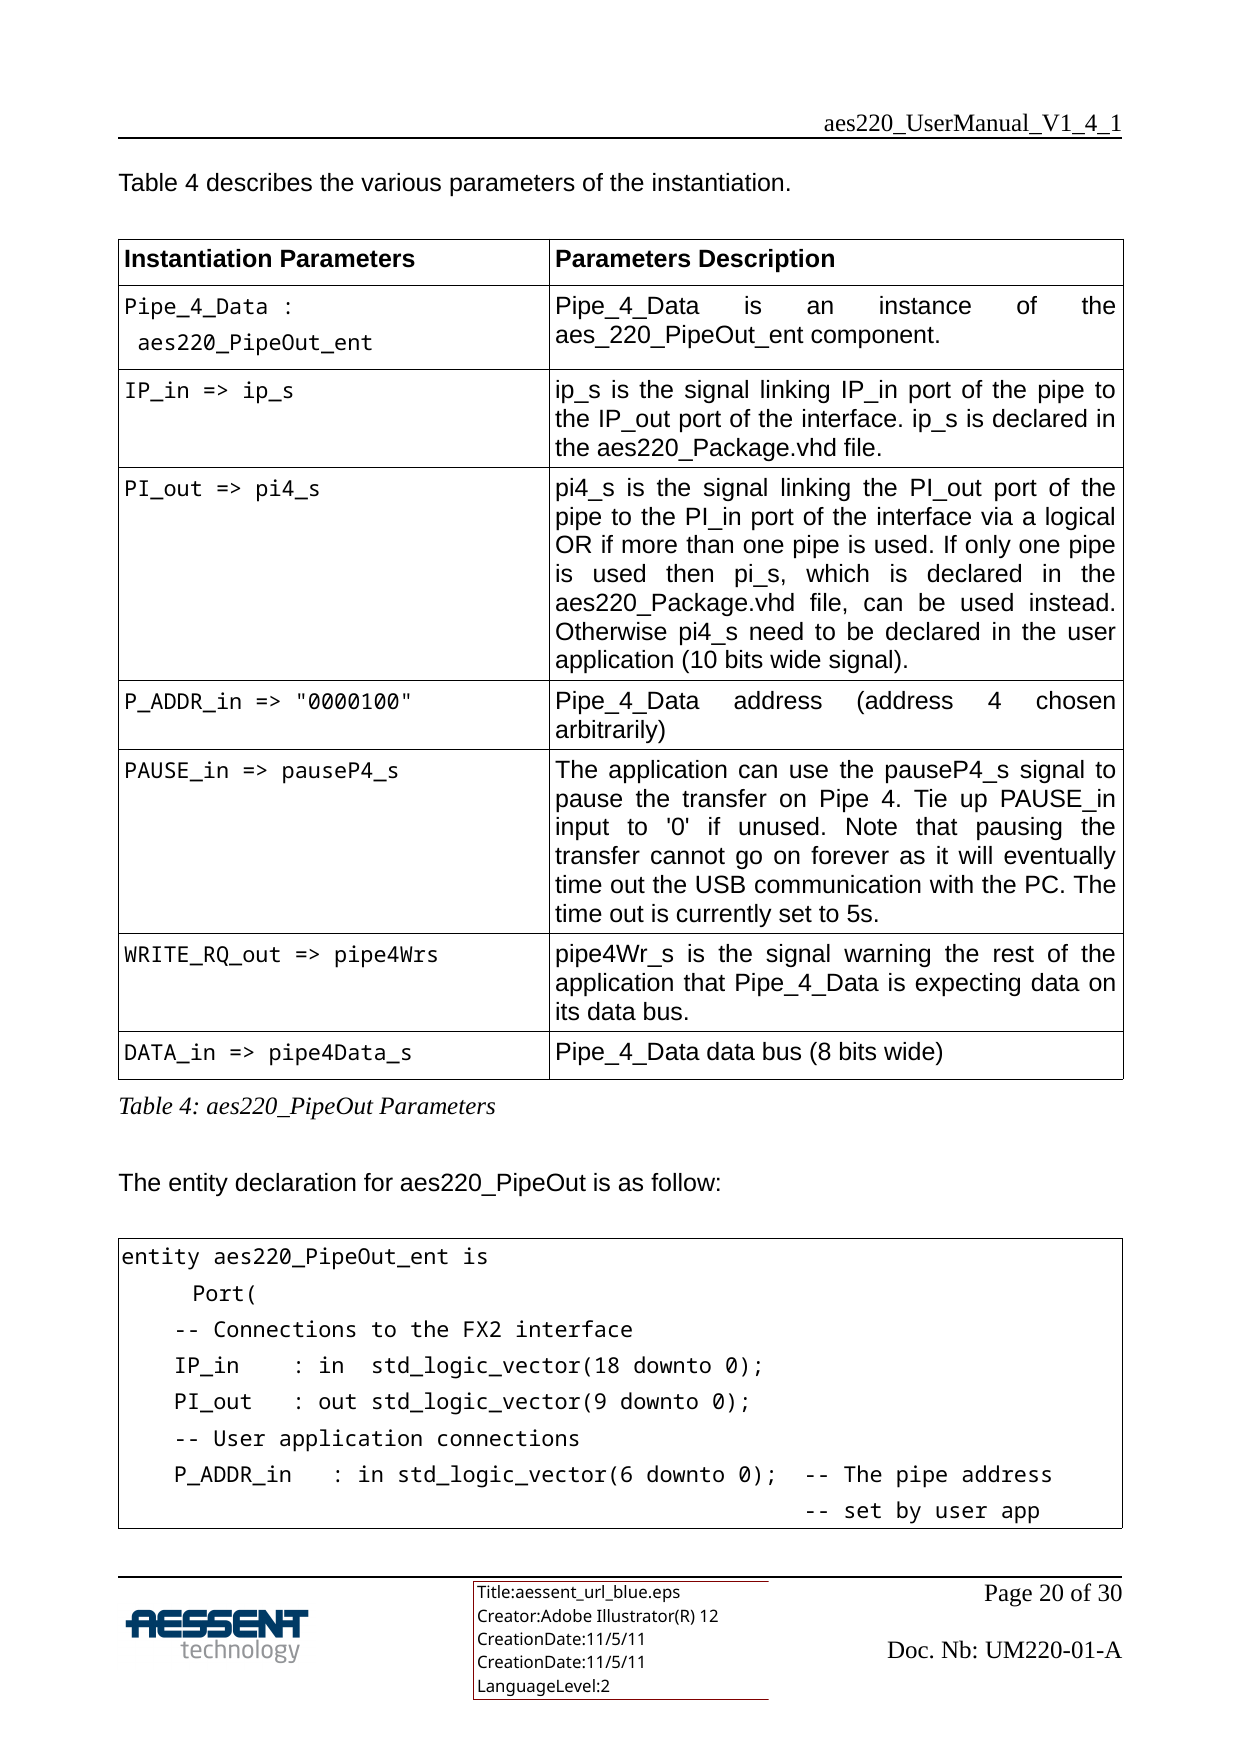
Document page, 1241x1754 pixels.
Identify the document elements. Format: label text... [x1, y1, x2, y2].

text The entity declaration for aes220_PipeOut is as follow: [118, 1168, 1122, 1197]
table_cell P_ADDR_in => "0000100" [119, 681, 549, 749]
table_cell Pipe_4_Data : aes220_PipeOut_ent [119, 286, 549, 369]
picture [117, 1603, 317, 1670]
text -- set by user app [119, 1492, 1122, 1528]
table_cell Pipe_4_Data is an instance of the aes_220_PipeOut_ent component. [550, 286, 1123, 369]
text Table 4 describes the various parameters of the instantiation. [118, 168, 1122, 197]
table_cell ip_s is the signal linking IP_in port of the pipe to the IP_out port of the interface. ip_s is declared in the aes220_Package.vhd file. [550, 370, 1123, 467]
table_cell Pipe_4_Data address (address 4 chosen arbitrarily) [550, 681, 1123, 749]
table_cell The application can use the pauseP4_s signal to pause the transfer on Pipe 4. Tie up PAUSE_in input to '0' if unused. Note that pausing the transfer cannot go on forever as it will eventually time out the USB communication with the PC. The time out is currently set to 5s. [550, 750, 1123, 933]
table_header Parameters Description [550, 240, 1123, 285]
text entity aes220_PipeOut_ent is [119, 1239, 1122, 1271]
text PI_out : out std_logic_vector(9 downto 0); [119, 1383, 1122, 1416]
table_cell PI_out => pi4_s [119, 468, 549, 680]
text Table 4: aes220_PipeOut Parameters [118, 1091, 1122, 1120]
table_cell IP_in => ip_s [119, 370, 549, 467]
text P_ADDR_in : in std_logic_vector(6 downto 0); -- The pipe address [119, 1456, 1122, 1488]
text -- Connections to the FX2 interface [119, 1311, 1122, 1343]
text -- User application connections [119, 1419, 1122, 1452]
table_cell pi4_s is the signal linking the PI_out port of the pipe to the PI_in port of the interface via a logical OR if more than one pipe is used. If only one pipe is used then pi_s, which is declared in the aes220_Package.vhd file, can be used instead. Otherwise pi4_s need to be declared in the user application (10 bits wide signal). [550, 468, 1123, 680]
table_cell DATA_in => pipe4Data_s [119, 1032, 549, 1079]
text IP_in : in std_logic_vector(18 downto 0); [119, 1347, 1122, 1380]
table_cell WRITE_RQ_out => pipe4Wrs [119, 934, 549, 1031]
table_header Instantiation Parameters [119, 240, 549, 285]
table_cell PAUSE_in => pauseP4_s [119, 750, 549, 933]
table_cell Pipe_4_Data data bus (8 bits wide) [550, 1032, 1123, 1079]
table_cell pipe4Wr_s is the signal warning the rest of the application that Pipe_4_Data is expecting data on its data bus. [550, 934, 1123, 1031]
text Port( [119, 1274, 1122, 1307]
